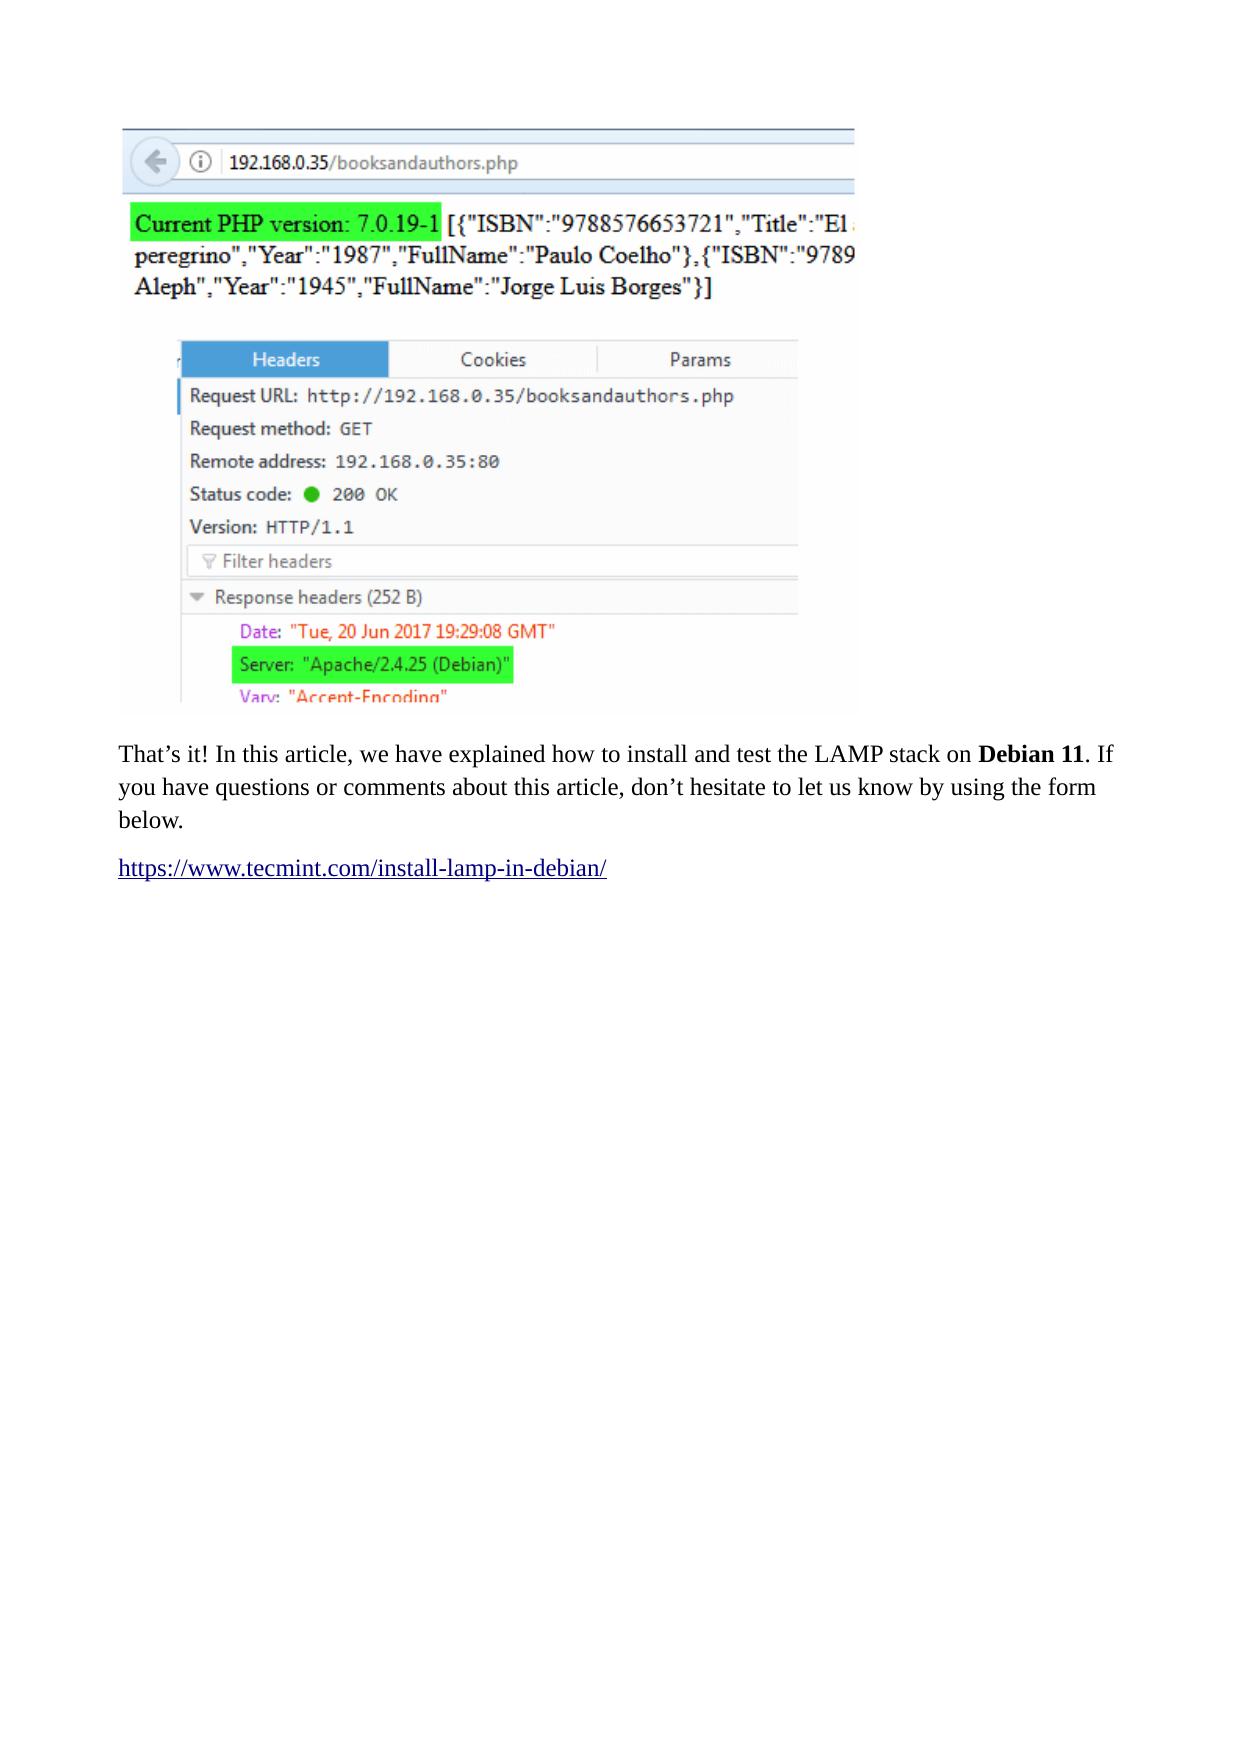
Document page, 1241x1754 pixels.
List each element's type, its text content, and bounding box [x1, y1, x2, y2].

text https://www.tecmint.com/install-lamp-in-debian/ [118, 853, 1122, 882]
text That’s it! In this article, we have explained how to install and test the LAMP stack on Debian 11. If you have questions or comments about this article, don’t hesitate to let us know by using the form below. [118, 739, 1122, 834]
picture [118, 118, 861, 715]
